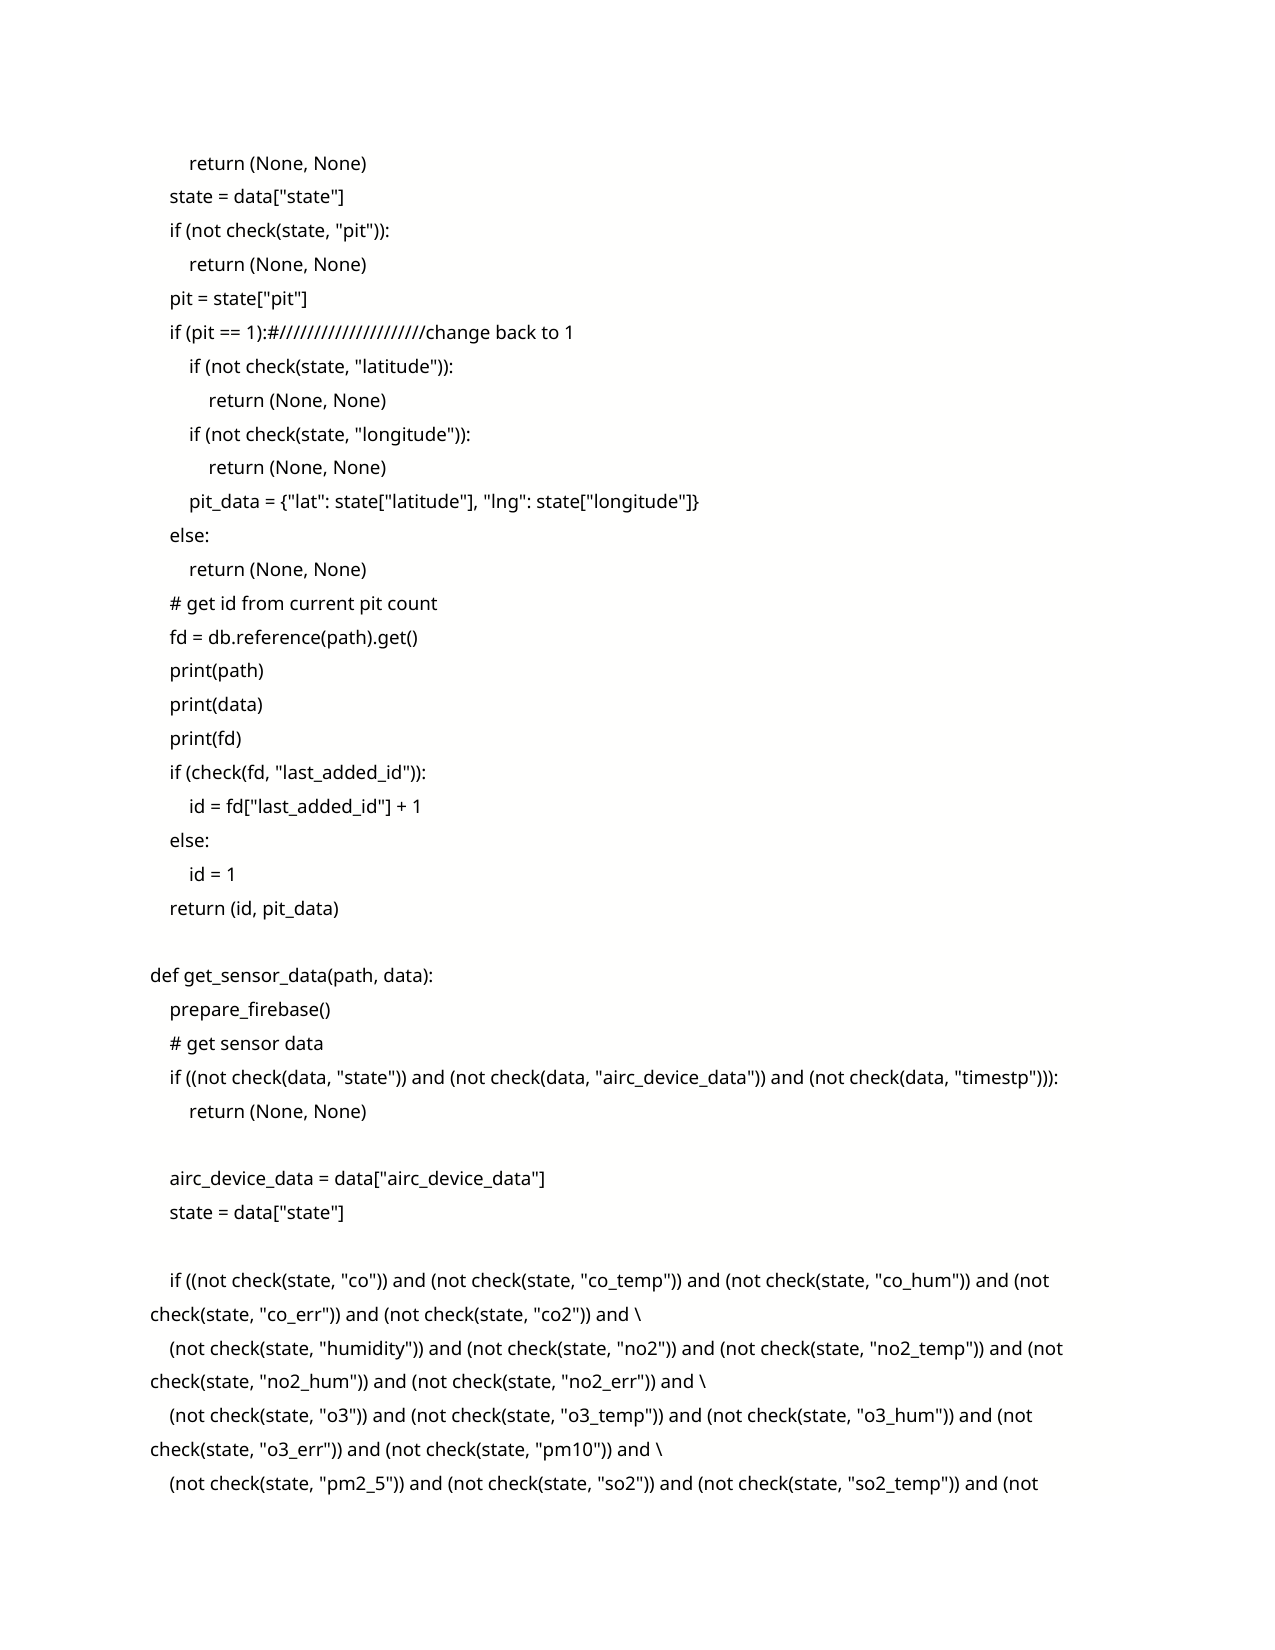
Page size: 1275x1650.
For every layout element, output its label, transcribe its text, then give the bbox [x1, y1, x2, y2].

text return (None, None) [150, 387, 1125, 412]
text (not check(state, "humidity")) and (not check(state, "no2")) and (not check(state, "no2_temp")) and (not check(state, "no2_hum")) and (not check(state, "no2_err")) and \ [150, 1335, 1125, 1394]
text prepare_firebase() [150, 996, 1125, 1022]
text (not check(state, "o3")) and (not check(state, "o3_temp")) and (not check(state, "o3_hum")) and (not check(state, "o3_err")) and (not check(state, "pm10")) and \ [150, 1403, 1125, 1462]
text return (None, None) [150, 1098, 1125, 1123]
text if ((not check(data, "state")) and (not check(data, "airc_device_data")) and (not check(data, "timestp"))): [150, 1064, 1125, 1089]
text return (id, pit_data) [150, 895, 1125, 920]
text if (not check(state, "pit")): [150, 218, 1125, 243]
text pit = state["pit"] [150, 285, 1125, 311]
text def get_sensor_data(path, data): [150, 962, 1125, 988]
text if (pit == 1):#/////////////////////change back to 1 [150, 319, 1125, 345]
text if (check(fd, "last_added_id")): [150, 759, 1125, 785]
text pit_data = {"lat": state["latitude"], "lng": state["longitude"]} [150, 488, 1125, 514]
text id = 1 [150, 861, 1125, 886]
text (not check(state, "pm2_5")) and (not check(state, "so2")) and (not check(state, "so2_temp")) and (not [150, 1470, 1125, 1496]
text return (None, None) [150, 252, 1125, 277]
text print(fd) [150, 726, 1125, 751]
text fd = db.reference(path).get() [150, 624, 1125, 649]
text return (None, None) [150, 150, 1125, 176]
text id = fd["last_added_id"] + 1 [150, 793, 1125, 819]
text print(data) [150, 692, 1125, 717]
text return (None, None) [150, 455, 1125, 480]
text state = data["state"] [150, 184, 1125, 209]
text if ((not check(state, "co")) and (not check(state, "co_temp")) and (not check(state, "co_hum")) and (not check(state, "co_err")) and (not check(state, "co2")) and \ [150, 1267, 1125, 1327]
text # get id from current pit count [150, 590, 1125, 616]
text # get sensor data [150, 1030, 1125, 1056]
text return (None, None) [150, 556, 1125, 582]
text if (not check(state, "latitude")): [150, 353, 1125, 379]
text print(path) [150, 658, 1125, 683]
text else: [150, 827, 1125, 853]
text else: [150, 522, 1125, 548]
text airc_device_data = data["airc_device_data"] [150, 1166, 1125, 1191]
text state = data["state"] [150, 1199, 1125, 1225]
text if (not check(state, "longitude")): [150, 421, 1125, 446]
